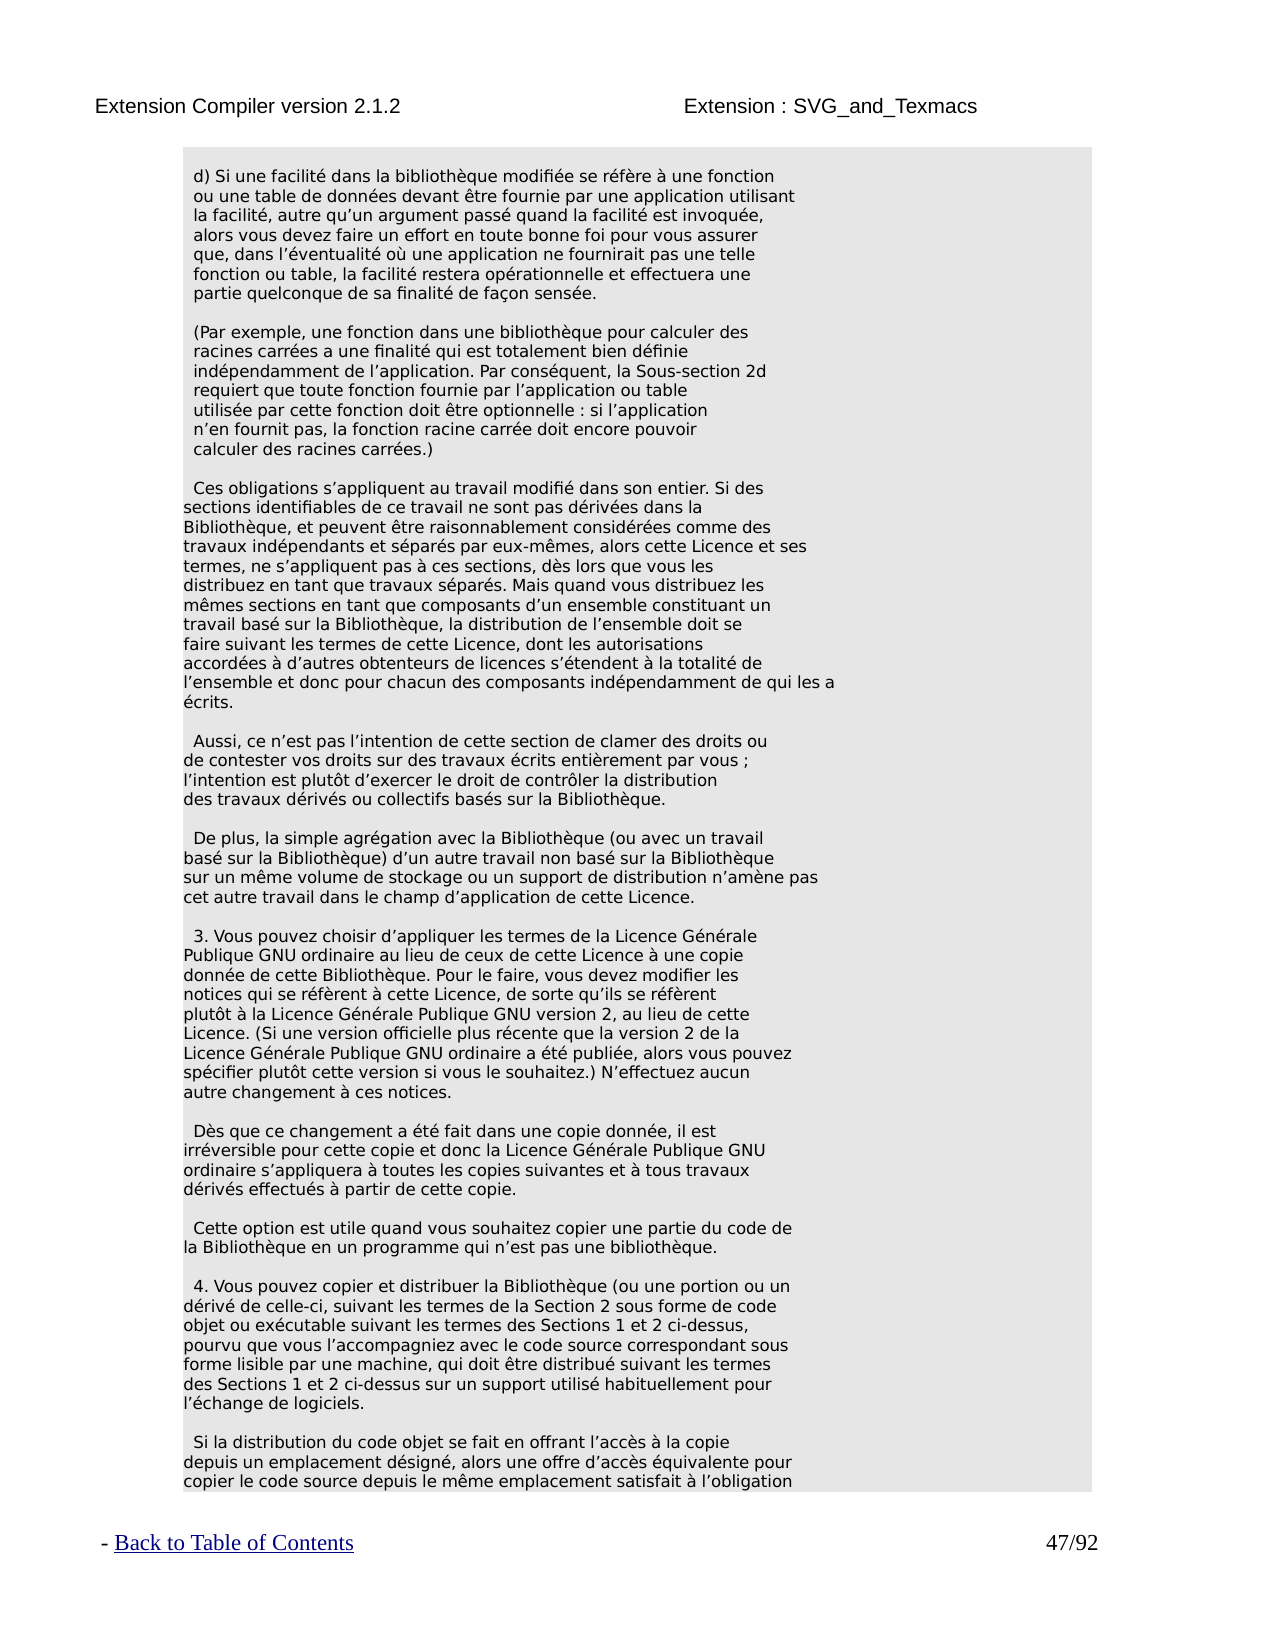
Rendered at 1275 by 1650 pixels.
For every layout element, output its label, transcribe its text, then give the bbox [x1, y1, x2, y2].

text écrits. [183, 693, 1092, 712]
text Aussi, ce n’est pas l’intention de cette section de clamer des droits ou [183, 732, 1092, 751]
text des travaux dérivés ou collectifs basés sur la Bibliothèque. [183, 790, 1092, 810]
text cet autre travail dans le champ d’application de cette Licence. [183, 888, 1092, 907]
text la facilité, autre qu’un argument passé quand la facilité est invoquée, [183, 206, 1092, 225]
text plutôt à la Licence Générale Publique GNU version 2, au lieu de cette [183, 1004, 1092, 1024]
text dérivé de celle-ci, suivant les termes de la Section 2 sous forme de code [183, 1297, 1092, 1316]
text ordinaire s’appliquera à toutes les copies suivantes et à tous travaux [183, 1160, 1092, 1180]
text mêmes sections en tant que composants d’un ensemble constituant un [183, 596, 1092, 615]
text (Par exemple, une fonction dans une bibliothèque pour calculer des [183, 323, 1092, 342]
text utilisée par cette fonction doit être optionnelle : si l’application [183, 401, 1092, 420]
text travail basé sur la Bibliothèque, la distribution de l’ensemble doit se [183, 615, 1092, 634]
text sur un même volume de stockage ou un support de distribution n’amène pas [183, 868, 1092, 888]
text ou une table de données devant être fournie par une application utilisant [183, 186, 1092, 206]
text Bibliothèque, et peuvent être raisonnablement considérées comme des [183, 518, 1092, 537]
text dérivés effectués à partir de cette copie. [183, 1180, 1092, 1199]
text copier le code source depuis le même emplacement satisfait à l’obligation [183, 1472, 1092, 1492]
text termes, ne s’appliquent pas à ces sections, dès lors que vous les [183, 557, 1092, 576]
text 4. Vous pouvez copier et distribuer la Bibliothèque (ou une portion ou un [183, 1277, 1092, 1297]
text Si la distribution du code objet se fait en offrant l’accès à la copie [183, 1433, 1092, 1453]
text indépendamment de l’application. Par conséquent, la Sous-section 2d [183, 362, 1092, 381]
text 3. Vous pouvez choisir d’appliquer les termes de la Licence Générale [183, 927, 1092, 946]
text l’ensemble et donc pour chacun des composants indépendamment de qui les a [183, 673, 1092, 693]
text fonction ou table, la facilité restera opérationnelle et effectuera une [183, 264, 1092, 284]
text basé sur la Bibliothèque) d’un autre travail non basé sur la Bibliothèque [183, 849, 1092, 868]
text Licence. (Si une version officielle plus récente que la version 2 de la [183, 1024, 1092, 1043]
text des Sections 1 et 2 ci-dessus sur un support utilisé habituellement pour [183, 1375, 1092, 1394]
text n’en fournit pas, la fonction racine carrée doit encore pouvoir [183, 420, 1092, 440]
text d) Si une facilité dans la bibliothèque modifiée se réfère à une fonction [183, 167, 1092, 186]
text alors vous devez faire un effort en toute bonne foi pour vous assurer [183, 225, 1092, 245]
text objet ou exécutable suivant les termes des Sections 1 et 2 ci-dessus, [183, 1316, 1092, 1336]
text accordées à d’autres obtenteurs de licences s’étendent à la totalité de [183, 654, 1092, 673]
text la Bibliothèque en un programme qui n’est pas une bibliothèque. [183, 1238, 1092, 1258]
text irréversible pour cette copie et donc la Licence Générale Publique GNU [183, 1141, 1092, 1160]
text sections identifiables de ce travail ne sont pas dérivées dans la [183, 498, 1092, 518]
text pourvu que vous l’accompagniez avec le code source correspondant sous [183, 1336, 1092, 1355]
text faire suivant les termes de cette Licence, dont les autorisations [183, 634, 1092, 654]
text calculer des racines carrées.) [183, 440, 1092, 459]
text l’intention est plutôt d’exercer le droit de contrôler la distribution [183, 771, 1092, 790]
text autre changement à ces notices. [183, 1082, 1092, 1102]
text depuis un emplacement désigné, alors une offre d’accès équivalente pour [183, 1453, 1092, 1472]
text forme lisible par une machine, qui doit être distribué suivant les termes [183, 1355, 1092, 1375]
text Licence Générale Publique GNU ordinaire a été publiée, alors vous pouvez [183, 1043, 1092, 1063]
text partie quelconque de sa finalité de façon sensée. [183, 284, 1092, 303]
text travaux indépendants et séparés par eux-mêmes, alors cette Licence et ses [183, 537, 1092, 557]
text notices qui se réfèrent à cette Licence, de sorte qu’ils se réfèrent [183, 985, 1092, 1004]
text racines carrées a une finalité qui est totalement bien définie [183, 342, 1092, 362]
text distribuez en tant que travaux séparés. Mais quand vous distribuez les [183, 576, 1092, 596]
text que, dans l’éventualité où une application ne fournirait pas une telle [183, 245, 1092, 264]
text Dès que ce changement a été fait dans une copie donnée, il est [183, 1121, 1092, 1141]
text Ces obligations s’appliquent au travail modifié dans son entier. Si des [183, 479, 1092, 498]
text spécifier plutôt cette version si vous le souhaitez.) N’effectuez aucun [183, 1063, 1092, 1082]
text donnée de cette Bibliothèque. Pour le faire, vous devez modifier les [183, 966, 1092, 985]
text De plus, la simple agrégation avec la Bibliothèque (ou avec un travail [183, 829, 1092, 849]
text requiert que toute fonction fournie par l’application ou table [183, 381, 1092, 401]
text l’échange de logiciels. [183, 1394, 1092, 1414]
text de contester vos droits sur des travaux écrits entièrement par vous ; [183, 751, 1092, 771]
text Publique GNU ordinaire au lieu de ceux de cette Licence à une copie [183, 946, 1092, 966]
text Cette option est utile quand vous souhaitez copier une partie du code de [183, 1219, 1092, 1238]
